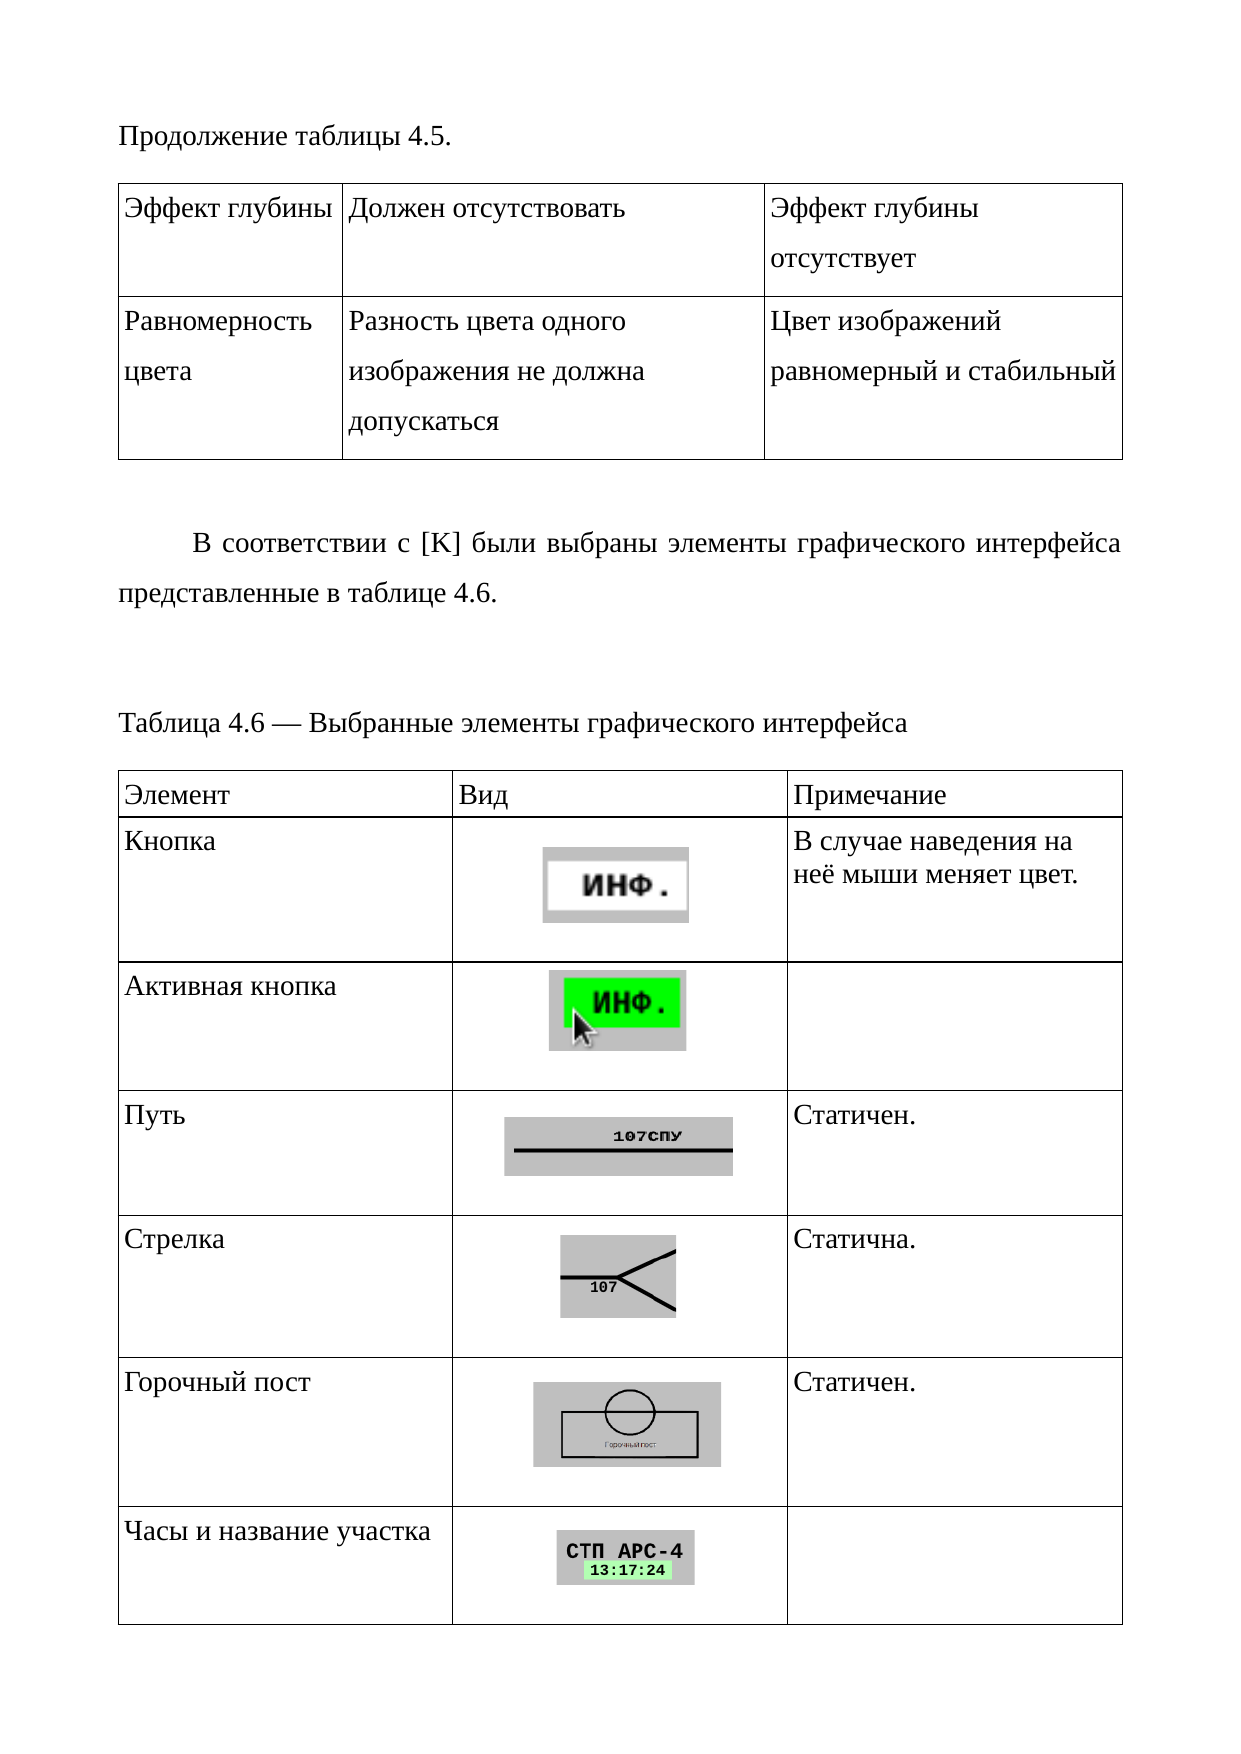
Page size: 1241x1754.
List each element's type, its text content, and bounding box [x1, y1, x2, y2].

table_cell Статичен. [788, 1091, 1122, 1215]
table_cell [788, 963, 1122, 1090]
picture [556, 1530, 586, 1537]
table_header Примечание [788, 771, 1122, 816]
picture [548, 970, 573, 1010]
table_cell [788, 1507, 1122, 1624]
picture [560, 1235, 574, 1262]
table_cell Статична. [788, 1216, 1122, 1357]
table_cell [453, 963, 787, 1090]
table_cell [453, 1216, 787, 1357]
table_cell Разность цвета одного изображения не должна допускаться [343, 297, 764, 459]
table_cell Активная кнопка [119, 963, 452, 1090]
table_header Вид [453, 771, 787, 816]
table_header Элемент [119, 771, 452, 816]
table_cell Равномерность цвета [119, 297, 342, 459]
table_cell [453, 1358, 787, 1506]
table_cell Часы и название участка [119, 1507, 452, 1624]
table_cell Путь [119, 1091, 452, 1215]
table_cell [453, 1507, 787, 1624]
picture [533, 1398, 565, 1467]
picture [542, 847, 569, 864]
table_header Эффект глубины [119, 184, 342, 296]
table_header Должен отсутствовать [343, 184, 764, 296]
picture [504, 1117, 514, 1137]
text Продолжение таблицы 4.5. [118, 118, 1122, 152]
table_cell В случае наведения на неё мыши меняет цвет. [788, 818, 1122, 961]
text В соответствии с [K] были выбраны элементы графического интерфейса представленные в таблице 4.6. [118, 525, 1122, 609]
table_header Эффект глубины отсутствует [765, 184, 1122, 296]
table_cell Кнопка [119, 818, 452, 961]
table_cell Статичен. [788, 1358, 1122, 1506]
table_cell Горочный пост [119, 1358, 452, 1506]
table_cell [453, 818, 787, 961]
table_cell Стрелка [119, 1216, 452, 1357]
table_cell [453, 1091, 787, 1215]
table_cell Цвет изображений равномерный и стабильный [765, 297, 1122, 459]
text Таблица 4.6 — Выбранные элементы графического интерфейса [118, 705, 1122, 739]
